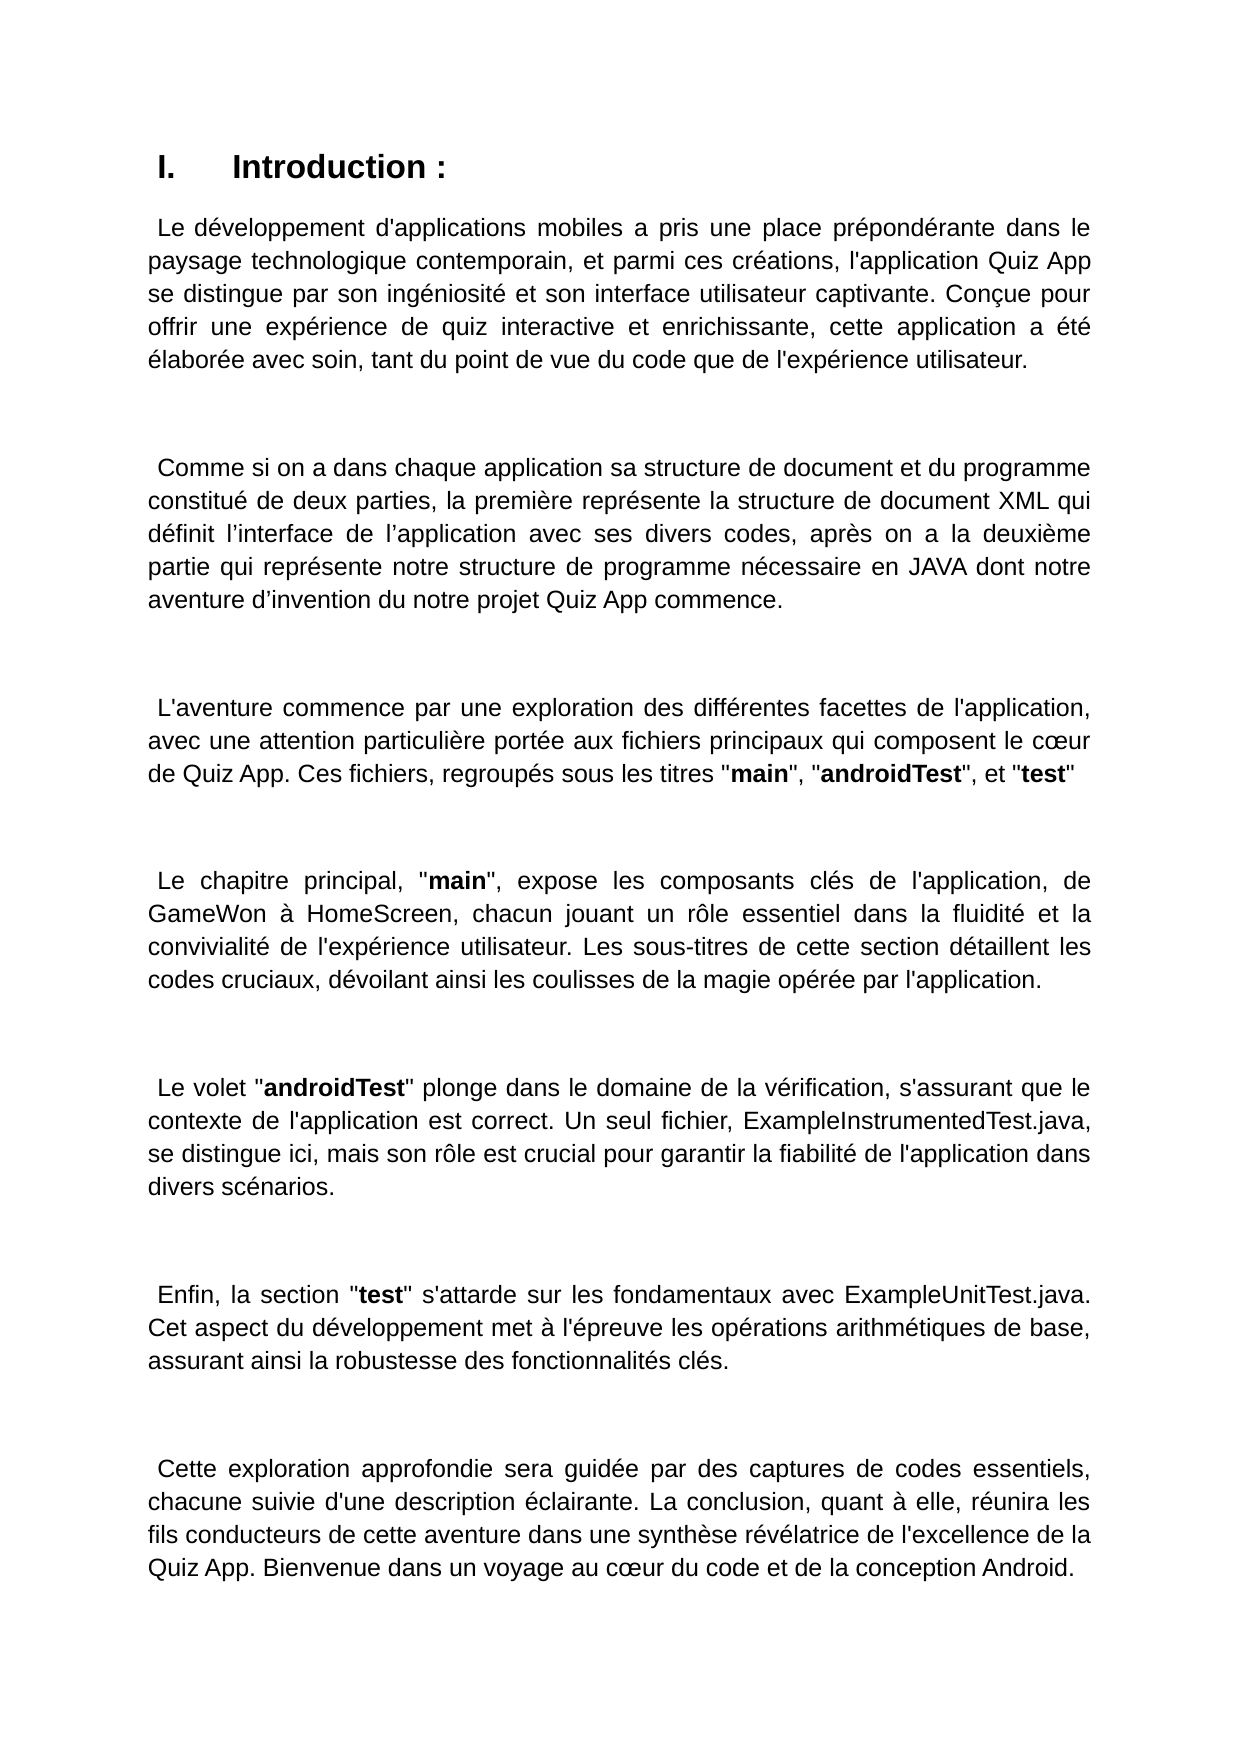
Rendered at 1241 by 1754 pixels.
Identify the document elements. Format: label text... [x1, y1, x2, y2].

list Introduction : [157, 148, 1093, 186]
text L'aventure commence par une exploration des différentes facettes de l'application, avec une attention particulière portée aux fichiers principaux qui composent le cœur de Quiz App. Ces fichiers, regroupés sous les titres "main", "androidTest", et "test" [148, 693, 1093, 787]
text Enfin, la section "test" s'attarde sur les fondamentaux avec ExampleUnitTest.java. Cet aspect du développement met à l'épreuve les opérations arithmétiques de base, assurant ainsi la robustesse des fonctionnalités clés. [148, 1280, 1093, 1375]
text Cette exploration approfondie sera guidée par des captures de codes essentiels, chacune suivie d'une description éclairante. La conclusion, quant à elle, réunira les fils conducteurs de cette aventure dans une synthèse révélatrice de l'excellence de la Quiz App. Bienvenue dans un voyage au cœur du code et de la conception Android. [148, 1454, 1093, 1581]
text Comme si on a dans chaque application sa structure de document et du programme constitué de deux parties, la première représente la structure de document XML qui définit l’interface de l’application avec ses divers codes, après on a la deuxième partie qui représente notre structure de programme nécessaire en JAVA dont notre aventure d’invention du notre projet Quiz App commence. [148, 453, 1093, 614]
text Le chapitre principal, "main", expose les composants clés de l'application, de GameWon à HomeScreen, chacun jouant un rôle essentiel dans la fluidité et la convivialité de l'expérience utilisateur. Les sous-titres de cette section détaillent les codes cruciaux, dévoilant ainsi les coulisses de la magie opérée par l'application. [148, 866, 1093, 994]
text Le développement d'applications mobiles a pris une place prépondérante dans le paysage technologique contemporain, et parmi ces créations, l'application Quiz App se distingue par son ingéniosité et son interface utilisateur captivante. Conçue pour offrir une expérience de quiz interactive et enrichissante, cette application a été élaborée avec soin, tant du point de vue du code que de l'expérience utilisateur. [148, 213, 1093, 374]
text Le volet "androidTest" plonge dans le domaine de la vérification, s'assurant que le contexte de l'application est correct. Un seul fichier, ExampleInstrumentedTest.java, se distingue ici, mais son rôle est crucial pour garantir la fiabilité de l'application dans divers scénarios. [148, 1073, 1093, 1201]
